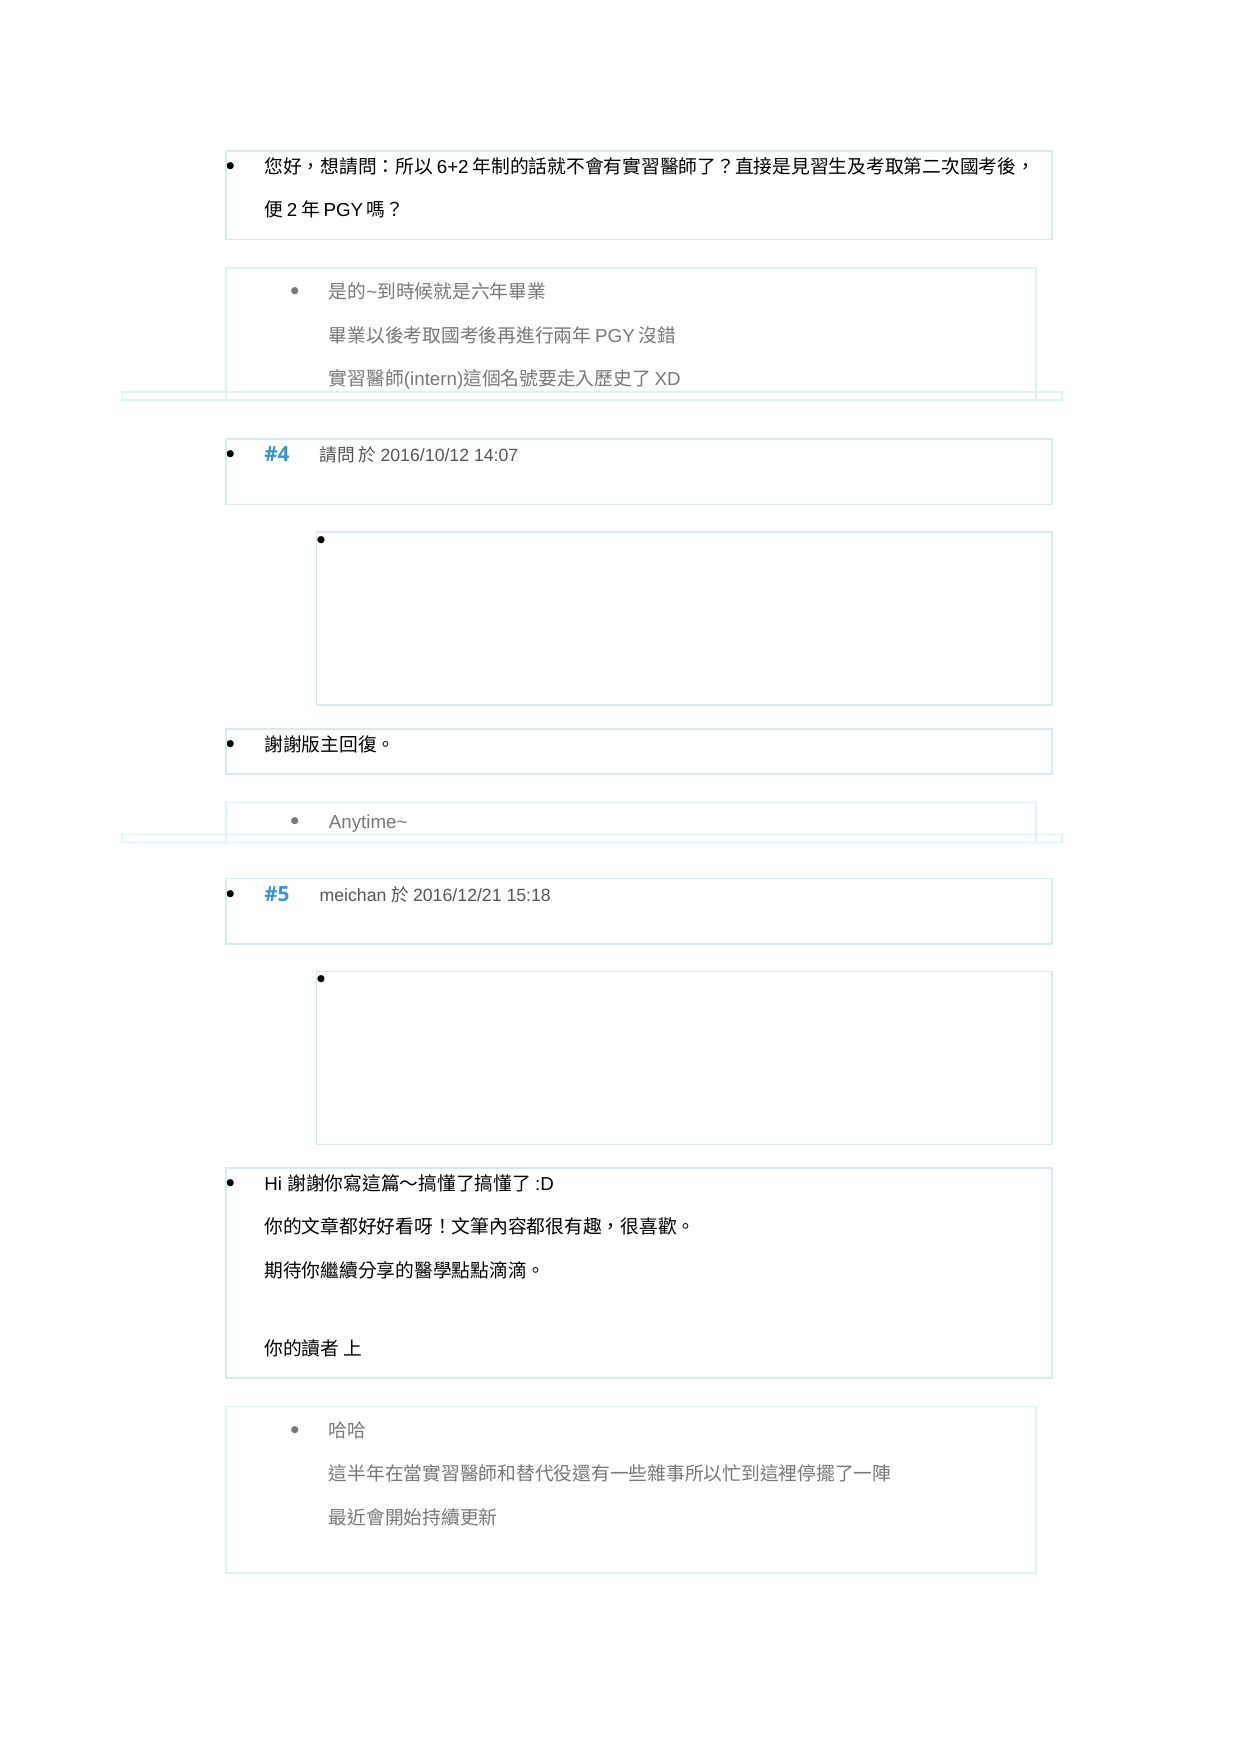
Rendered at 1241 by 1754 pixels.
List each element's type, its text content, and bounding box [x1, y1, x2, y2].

list [227, 835, 1035, 842]
list Anytime~ [227, 803, 1035, 834]
list #4 請問 於 2016/10/12 14:07 [227, 440, 1051, 504]
list 哈哈 這半年在當實習醫師和替代役還有一些雜事所以忙到這裡停擺了一陣 最近會開始持續更新 [227, 1407, 1035, 1572]
list #5 meichan 於 2016/12/21 15:18 [227, 879, 1051, 943]
list [227, 393, 1035, 399]
list 是的~到時候就是六年畢業 畢業以後考取國考後再進行兩年PGY沒錯 實習醫師(intern)這個名號要走入歷史了XD [227, 269, 1035, 391]
list 謝謝版主回復。 [227, 730, 1051, 773]
list Hi 謝謝你寫這篇～搞懂了搞懂了 :D 你的文章都好好看呀！文筆內容都很有趣，很喜歡。 期待你繼續分享的醫學點點滴滴。 你的讀者 上 [227, 1169, 1051, 1377]
list 您好，想請問：所以6+2年制的話就不會有實習醫師了？直接是見習生及考取第二次國考後，便2年PGY嗎？ [227, 152, 1051, 239]
